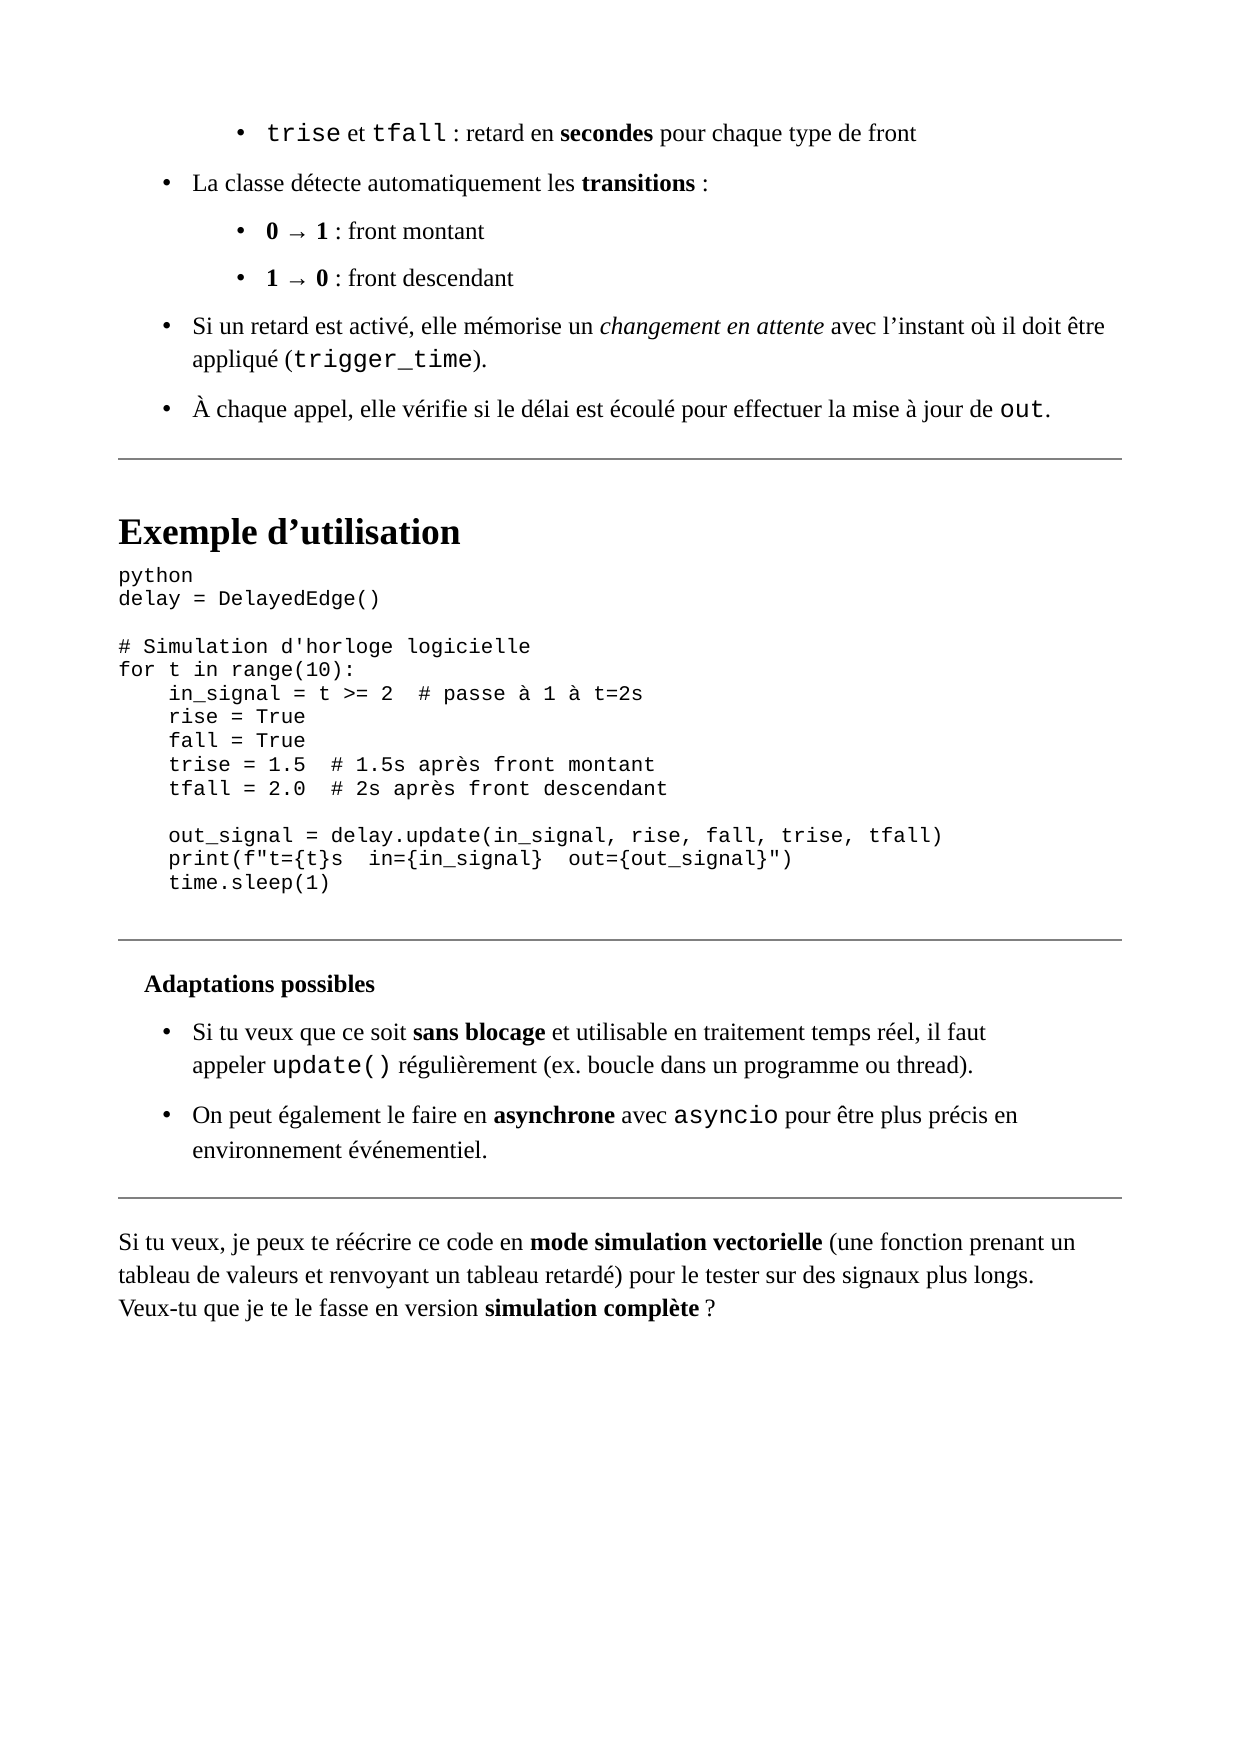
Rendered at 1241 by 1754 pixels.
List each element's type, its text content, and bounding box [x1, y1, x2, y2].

list La classe détecte automatiquement les transitions : [162, 168, 1122, 197]
text Si tu veux, je peux te réécrire ce code en mode simulation vectorielle (une fonction prenant un tableau de valeurs et renvoyant un tableau retardé) pour le tester sur des signaux plus longs. Veux-tu que je te le fasse en version simulation complète ? [118, 1227, 1122, 1322]
list À chaque appel, elle vérifie si le délai est écoulé pour effectuer la mise à jour de out. [162, 394, 1122, 425]
list Si un retard est activé, elle mémorise un changement en attente avec l’instant où il doit être appliqué (trigger_time). [162, 311, 1122, 375]
list trise et tfall : retard en secondes pour chaque type de front [236, 118, 1122, 149]
list 0 → 1 : front montant [236, 216, 1122, 244]
text rise = True [118, 707, 1122, 730]
list 1 → 0 : front descendant [236, 263, 1122, 292]
text in_signal = t >= 2 # passe à 1 à t=2s [118, 683, 1122, 707]
list Si tu veux que ce soit sans blocage et utilisable en traitement temps réel, il faut appeler update() régulièrement (ex. boucle dans un programme ou thread). [162, 1017, 1122, 1081]
list On peut également le faire en asynchrone avec asyncio pour être plus précis en environnement événementiel. [162, 1100, 1122, 1164]
text 💡 Adaptations possibles [118, 969, 1122, 998]
text python [118, 565, 1122, 588]
text # Simulation d'horloge logicielle [118, 636, 1122, 659]
text trise = 1.5 # 1.5s après front montant [118, 754, 1122, 777]
subtitle Exemple d’utilisation [118, 509, 1122, 552]
text time.sleep(1) [118, 872, 1122, 896]
text delay = DelayedEdge() [118, 588, 1122, 612]
text tfall = 2.0 # 2s après front descendant [118, 777, 1122, 801]
text out_signal = delay.update(in_signal, rise, fall, trise, tfall) [118, 825, 1122, 848]
text for t in range(10): [118, 659, 1122, 683]
text fall = True [118, 730, 1122, 754]
text print(f"t={t}s in={in_signal} out={out_signal}") [118, 848, 1122, 872]
